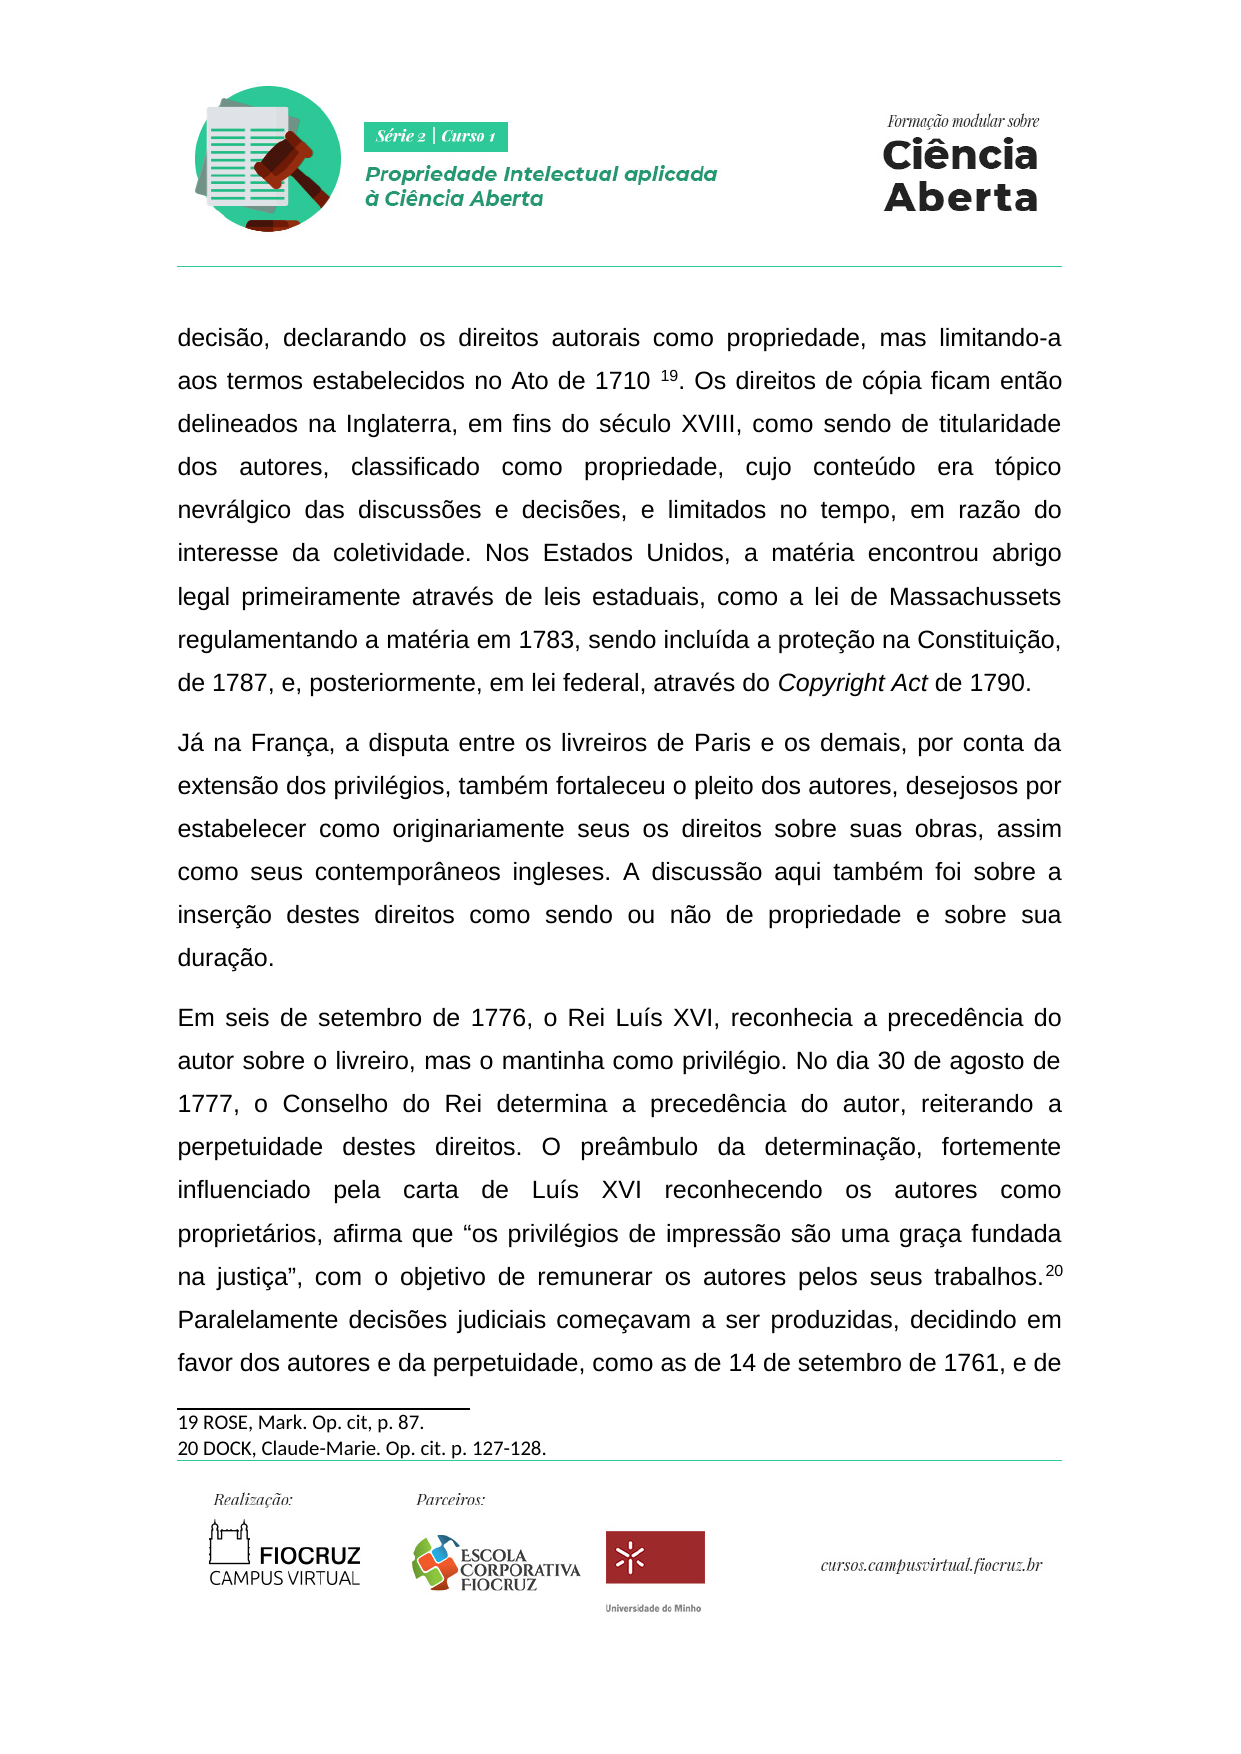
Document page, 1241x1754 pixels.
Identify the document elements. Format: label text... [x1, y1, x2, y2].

text ROSE, Mark. Op. cit, p. 87. [177, 1409, 1063, 1435]
text DOCK, Claude-Marie. Op. cit. p. 127-128. [177, 1435, 1063, 1460]
text Já na França, a disputa entre os livreiros de Paris e os demais, por conta da extensão dos privilégios, também fortaleceu o pleito dos autores, desejosos por estabelecer como originariamente seus os direitos sobre suas obras, assim como seus contemporâneos ingleses. A discussão aqui também foi sobre a inserção destes direitos como sendo ou não de propriedade e sobre sua duração. [177, 728, 1063, 972]
text Em seis de setembro de 1776, o Rei Luís XVI, reconhecia a precedência do autor sobre o livreiro, mas o mantinha como privilégio. No dia 30 de agosto de 1777, o Conselho do Rei determina a precedência do autor, reiterando a perpetuidade destes direitos. O preâmbulo da determinação, fortemente influenciado pela carta de Luís XVI reconhecendo os autores como proprietários, afirma que “os privilégios de impressão são uma graça fundada na justiça”, com o objetivo de remunerar os autores pelos seus trabalhos. Paralelamente decisões judiciais começavam a ser produzidas, decidindo em favor dos autores e da perpetuidade, como as de 14 de setembro de 1761, e de [177, 1003, 1063, 1377]
text decisão, declarando os direitos autorais como propriedade, mas limitando-a aos termos estabelecidos no Ato de 1710 . Os direitos de cópia ficam então delineados na Inglaterra, em fins do século XVIII, como sendo de titularidade dos autores, classificado como propriedade, cujo conteúdo era tópico nevrálgico das discussões e decisões, e limitados no tempo, em razão do interesse da coletividade. Nos Estados Unidos, a matéria encontrou abrigo legal primeiramente através de leis estaduais, como a lei de Massachussets regulamentando a matéria em 1783, sendo incluída a proteção na Constituição, de 1787, e, posteriormente, em lei federal, através do Copyright Act de 1790. [177, 323, 1063, 697]
